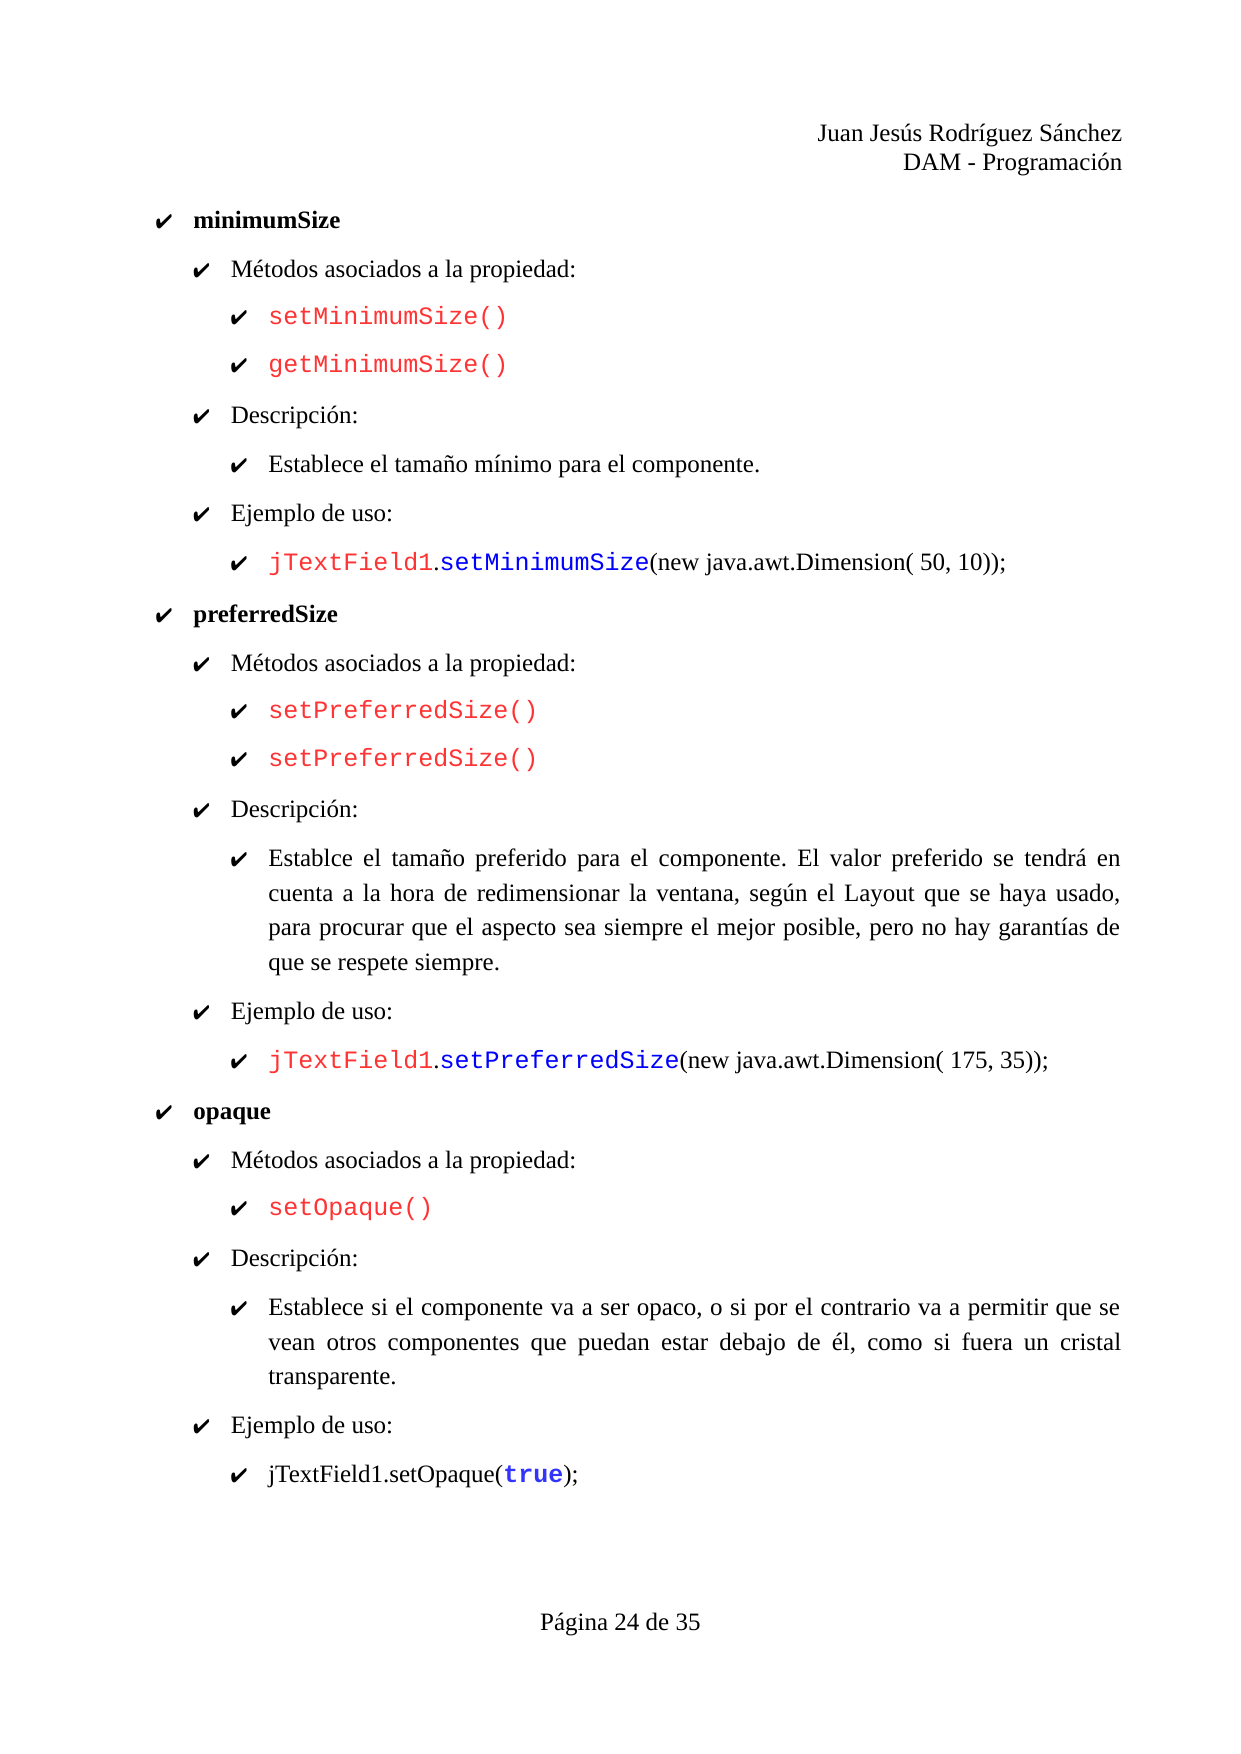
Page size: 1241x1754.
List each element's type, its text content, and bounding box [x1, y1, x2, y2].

list Ejemplo de uso: [193, 1410, 1122, 1439]
list jTextField1.setPreferredSize(new java.awt.Dimension( 175, 35)); [231, 1045, 1122, 1076]
list Métodos asociados a la propiedad: [193, 648, 1122, 677]
list Métodos asociados a la propiedad: [193, 1146, 1122, 1174]
list Descripción: [193, 400, 1122, 429]
list Descripción: [193, 794, 1122, 823]
list setPreferredSize() [231, 746, 1122, 774]
list setPreferredSize() [231, 697, 1122, 726]
list Ejemplo de uso: [193, 996, 1122, 1024]
list jTextField1.setOpaque(true); [231, 1459, 1122, 1490]
list Establece el tamaño mínimo para el componente. [231, 449, 1122, 478]
list Métodos asociados a la propiedad: [193, 254, 1122, 283]
list Establce el tamaño preferido para el componente. El valor preferido se tendrá en cuenta a la hora de redimensionar la ventana, según el Layout que se haya usado, para procurar que el aspecto sea siempre el mejor posible, pero no hay garantías de que se respete siempre. [231, 843, 1122, 976]
list Descripción: [193, 1243, 1122, 1272]
list getMinimumSize() [231, 352, 1122, 380]
list opaque [156, 1096, 1122, 1125]
list jTextField1.setMinimumSize(new java.awt.Dimension( 50, 10)); [231, 547, 1122, 578]
list preferredSize [156, 599, 1122, 628]
list Establece si el componente va a ser opaco, o si por el contrario va a permitir que se vean otros componentes que puedan estar debajo de él, como si fuera un cristal transparente. [231, 1292, 1122, 1390]
list setOpaque() [231, 1194, 1122, 1223]
list minimumSize [156, 205, 1122, 234]
list setMinimumSize() [231, 303, 1122, 332]
list Ejemplo de uso: [193, 498, 1122, 527]
